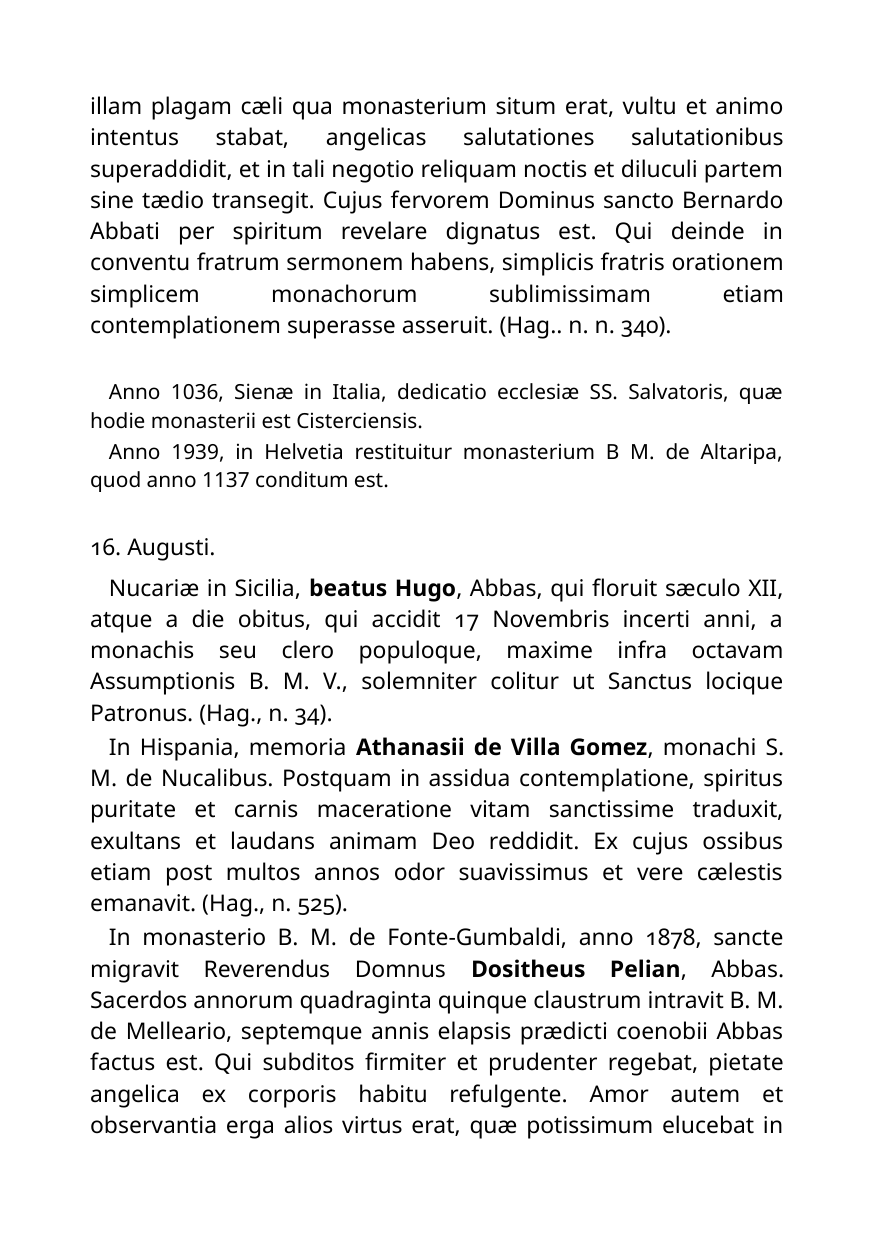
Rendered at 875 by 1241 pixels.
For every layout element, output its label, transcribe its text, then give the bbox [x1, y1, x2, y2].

text illam plagam cæli qua monasterium situm erat, vultu et animo intentus stabat, angelicas salutationes salutationibus superaddidit, et in tali negotio reliquam noctis et diluculi partem sine tædio transegit. Cujus fervorem Dominus sancto Bernardo Abbati per spiritum revelare dignatus est. Qui deinde in conventu fratrum sermonem habens, simplicis fratris orationem simplicem monachorum sublimissimam etiam contemplationem superasse asseruit. (Hag.. n. n. 340). [90, 90, 784, 340]
text 16. Augusti. [90, 531, 784, 563]
text Anno 1036, Sienæ in Italia, dedicatio ecclesiæ SS. Salvatoris, quæ hodie mona­sterii est Cisterciensis. [90, 377, 784, 434]
text Nucariæ in Sicilia, beatus Hugo, Abbas, qui floruit sæculo XII, atque a die obitus, qui accidit 17 Novembris incerti anni, a monachis seu clero populoque, maxime infra octavam Assumptionis B. M. V., solemniter colitur ut Sanctus locique Patronus. (Hag., n. 34). [90, 572, 784, 728]
text Anno 1939, in Helvetia restituitur monasterium B M. de Altaripa, quod anno 1137 conditum est. [90, 437, 784, 494]
text In Hispania, memoria Athanasii de Villa Gomez, mona­chi S. M. de Nucalibus. Postquam in assidua contemplatione, spiritus puritate et carnis maceratione vitam sanctissime traduxit, exultans et laudans animam Deo reddidit. Ex cujus ossibus etiam post multos annos odor suavissimus et vere cælestis emanavit. (Hag., n. 525). [90, 731, 784, 918]
text In monasterio B. M. de Fonte-Gumbaldi, anno 1878, sancte migravit Reverendus Domnus Dositheus Pelian, Abbas. Sacerdos annorum quadraginta quinque claustrum intravit B. M. de Melleario, septemque annis elapsis prædicti coenobii Abbas factus est. Qui subditos firmiter et prudenter regebat, pietate angelica ex corporis habitu refulgente. Amor autem et observantia erga alios virtus erat, quæ potissimum elucebat in [90, 921, 784, 1140]
